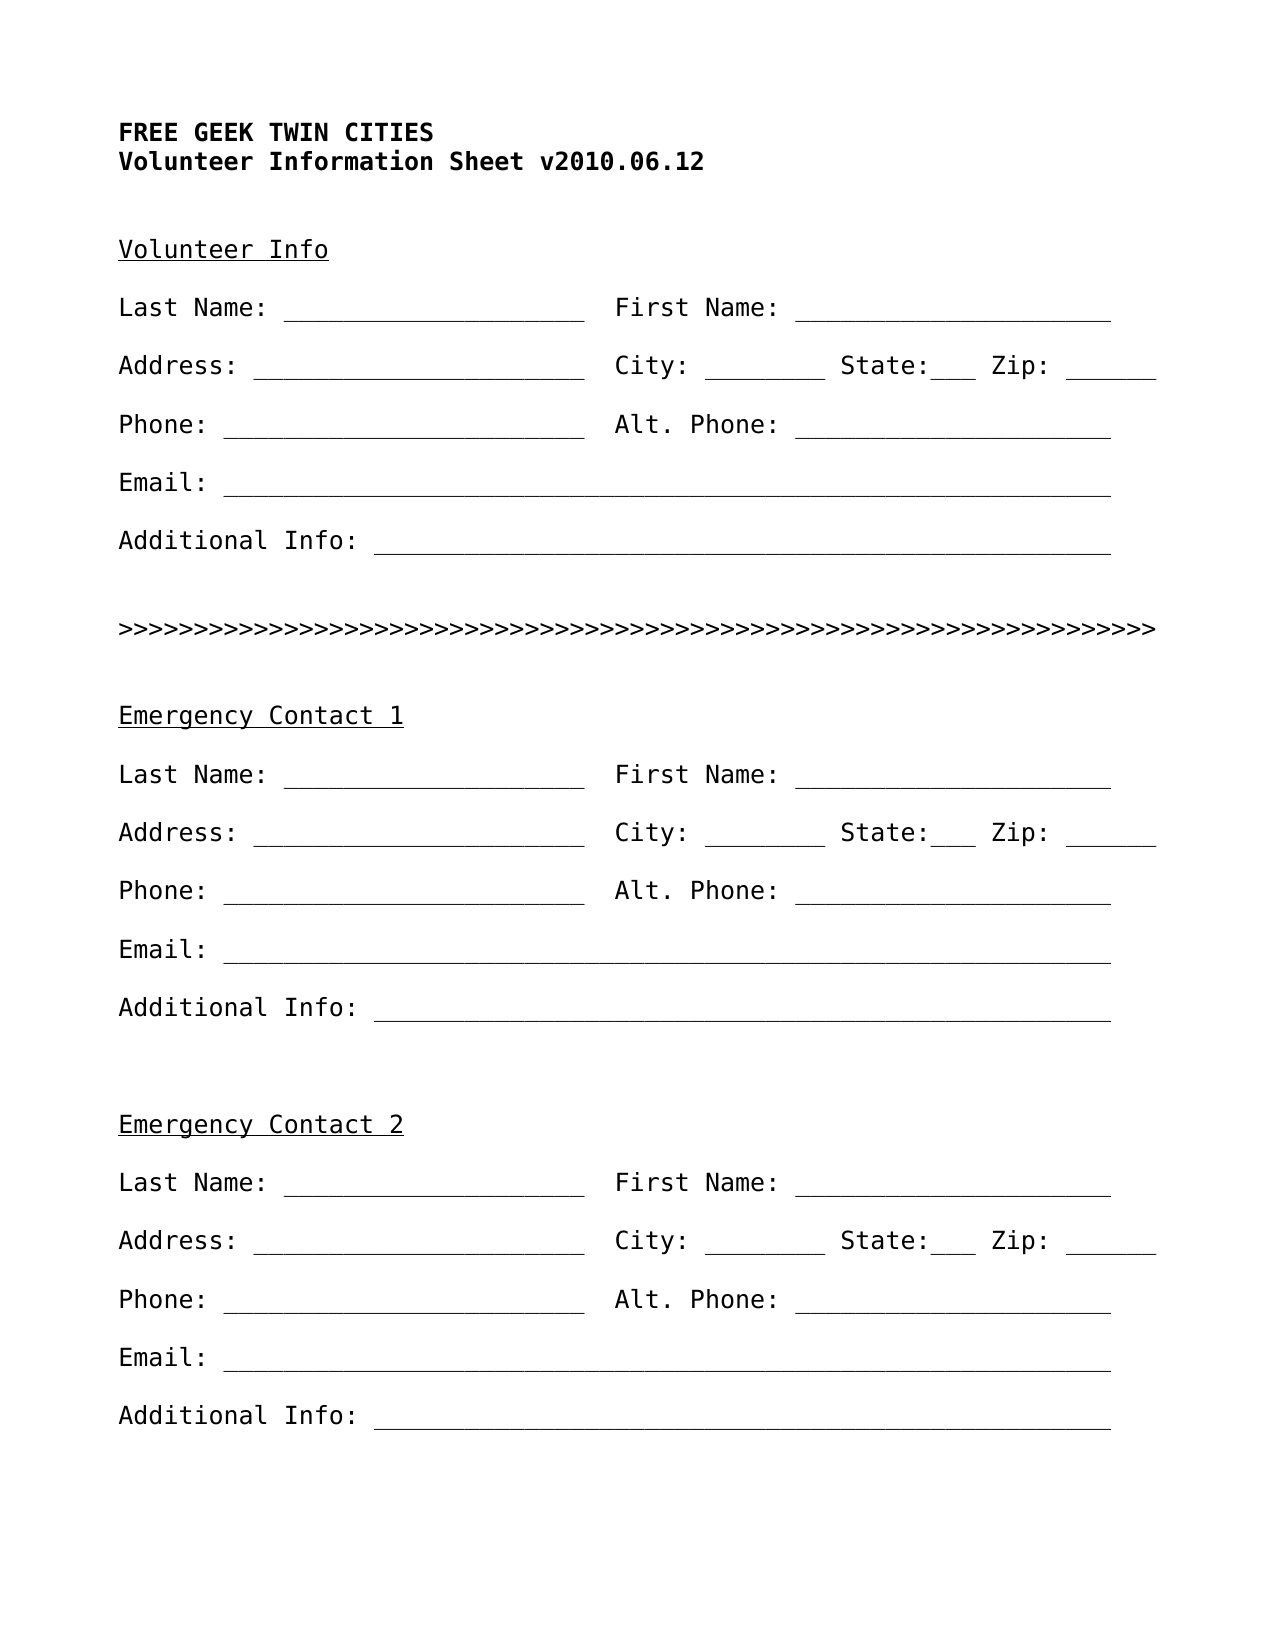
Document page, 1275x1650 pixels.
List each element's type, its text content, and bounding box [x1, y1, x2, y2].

text Last Name: ____________________ First Name: _____________________ [118, 1168, 1157, 1197]
text Last Name: ____________________ First Name: _____________________ [118, 293, 1157, 322]
text Emergency Contact 2 [118, 1110, 1157, 1139]
text Additional Info: _________________________________________________ [118, 1401, 1157, 1431]
text Volunteer Info [118, 235, 1157, 264]
text Additional Info: _________________________________________________ [118, 526, 1157, 556]
text Phone: ________________________ Alt. Phone: _____________________ [118, 876, 1157, 906]
text >>>>>>>>>>>>>>>>>>>>>>>>>>>>>>>>>>>>>>>>>>>>>>>>>>>>>>>>>>>>>>>>>>>>> [118, 614, 1157, 643]
text Email: ___________________________________________________________ [118, 935, 1157, 964]
text Address: ______________________ City: ________ State:___ Zip: ______ [118, 818, 1157, 847]
text Volunteer Information Sheet v2010.06.12 [118, 147, 1157, 176]
text Phone: ________________________ Alt. Phone: _____________________ [118, 410, 1157, 439]
text Address: ______________________ City: ________ State:___ Zip: ______ [118, 351, 1157, 381]
text Additional Info: _________________________________________________ [118, 993, 1157, 1022]
text Last Name: ____________________ First Name: _____________________ [118, 760, 1157, 789]
text Address: ______________________ City: ________ State:___ Zip: ______ [118, 1226, 1157, 1256]
text Phone: ________________________ Alt. Phone: _____________________ [118, 1285, 1157, 1314]
text FREE GEEK TWIN CITIES [118, 118, 1157, 147]
text Emergency Contact 1 [118, 701, 1157, 731]
text Email: ___________________________________________________________ [118, 1343, 1157, 1372]
text Email: ___________________________________________________________ [118, 468, 1157, 497]
